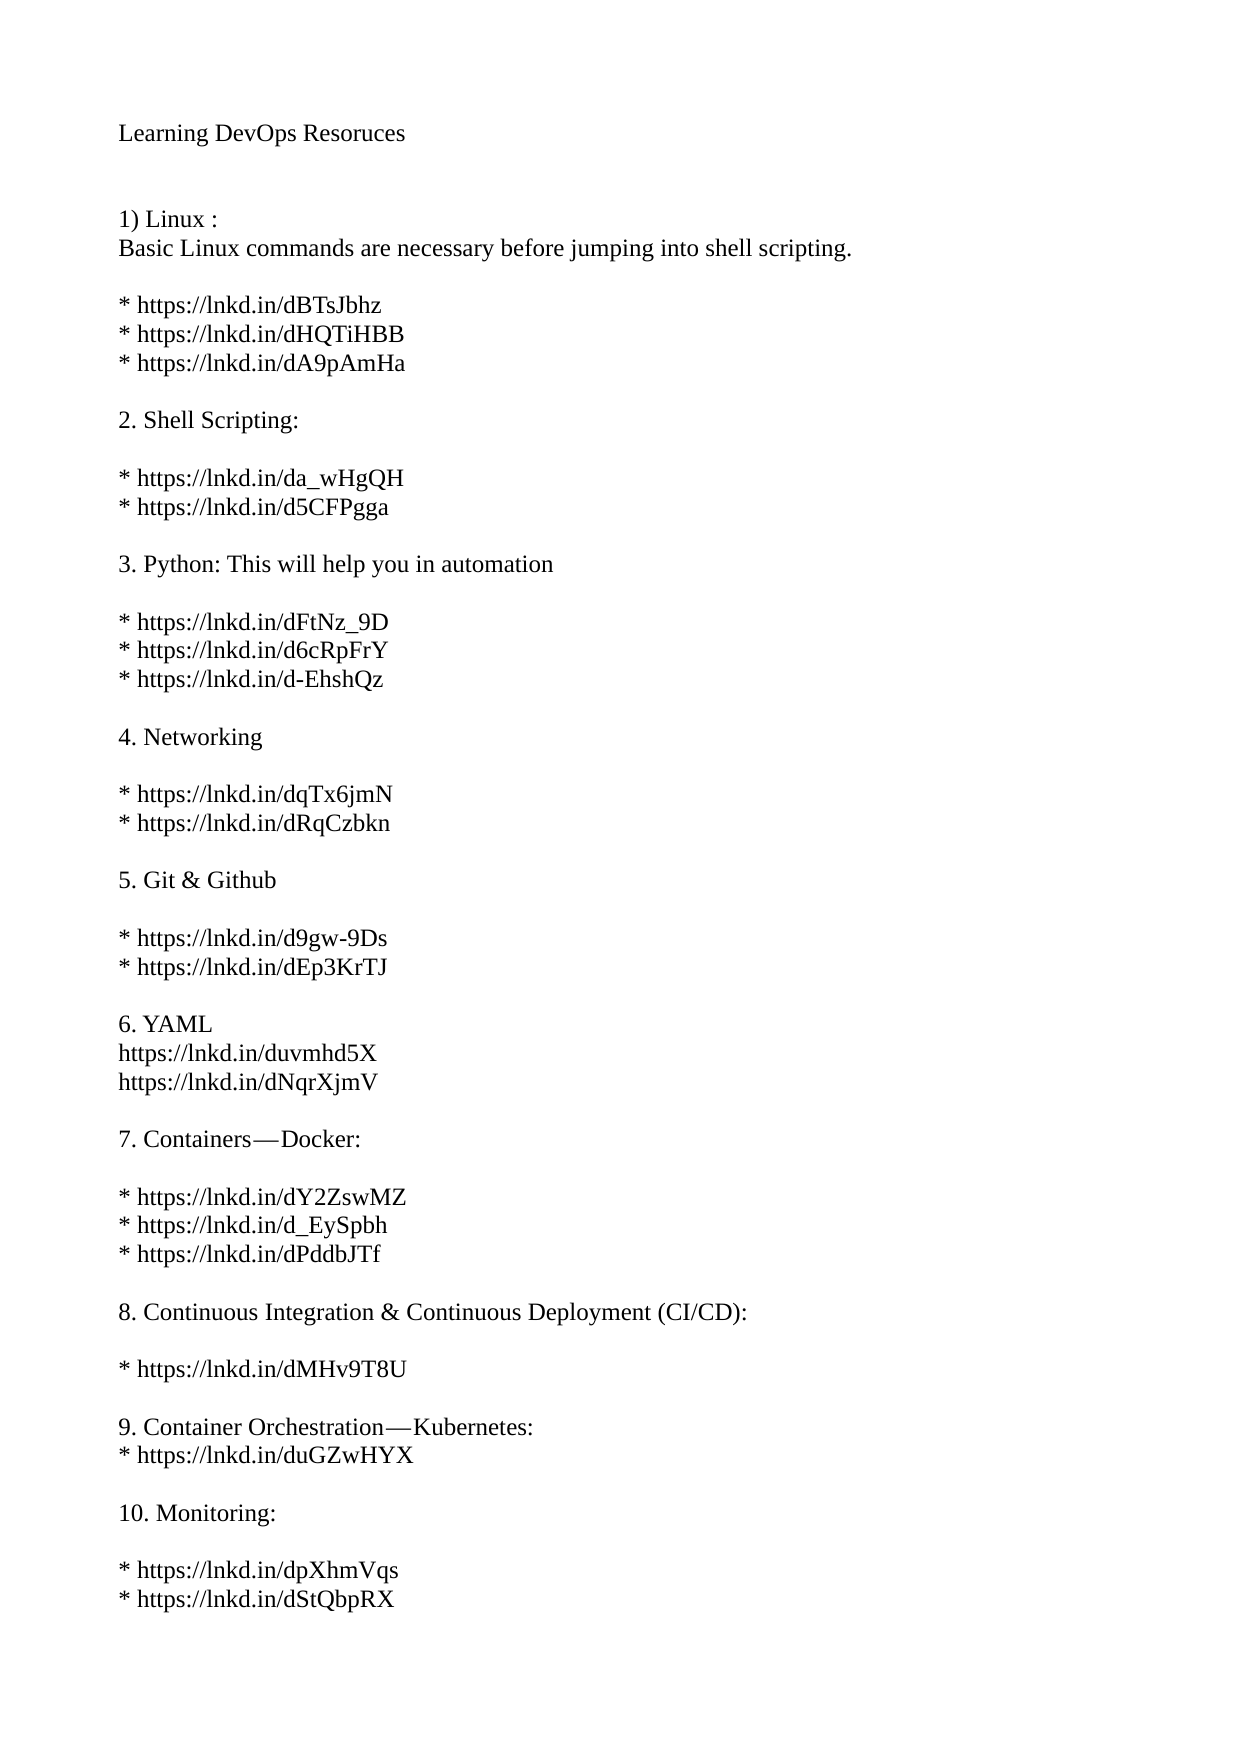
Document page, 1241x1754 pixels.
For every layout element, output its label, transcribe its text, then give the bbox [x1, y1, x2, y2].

text * https://lnkd.in/da_wHgQH [118, 463, 1122, 492]
text * https://lnkd.in/dqTx6jmN [118, 779, 1122, 808]
text 2. Shell Scripting: [118, 406, 1122, 434]
text * https://lnkd.in/d5CFPgga [118, 492, 1122, 521]
text * https://lnkd.in/d_EySpbh [118, 1211, 1122, 1239]
text 7. Containers — Docker: [118, 1124, 1122, 1153]
text 9. Container Orchestration — Kubernetes: [118, 1412, 1122, 1441]
text 3. Python: This will help you in automation [118, 549, 1122, 578]
text * https://lnkd.in/d6cRpFrY [118, 636, 1122, 664]
text * https://lnkd.in/dStQbpRX [118, 1584, 1122, 1613]
text * https://lnkd.in/dRqCzbkn [118, 808, 1122, 837]
text * https://lnkd.in/d9gw-9Ds [118, 923, 1122, 952]
text * https://lnkd.in/dpXhmVqs [118, 1556, 1122, 1584]
text https://lnkd.in/dNqrXjmV [118, 1067, 1122, 1096]
text * https://lnkd.in/dMHv9T8U [118, 1354, 1122, 1383]
text 1) Linux : [118, 204, 1122, 233]
text 8. Continuous Integration & Continuous Deployment (CI/CD): [118, 1297, 1122, 1326]
text * https://lnkd.in/dBTsJbhz [118, 291, 1122, 319]
text * https://lnkd.in/duGZwHYX [118, 1441, 1122, 1469]
text * https://lnkd.in/dFtNz_9D [118, 607, 1122, 636]
text 6. YAML [118, 1009, 1122, 1038]
text * https://lnkd.in/dPddbJTf [118, 1239, 1122, 1268]
text * https://lnkd.in/dEp3KrTJ [118, 952, 1122, 981]
text 10. Monitoring: [118, 1498, 1122, 1527]
text * https://lnkd.in/dHQTiHBB [118, 319, 1122, 348]
text * https://lnkd.in/dA9pAmHa [118, 348, 1122, 377]
text Learning DevOps Resoruces [118, 118, 1122, 147]
text * https://lnkd.in/dY2ZswMZ [118, 1182, 1122, 1211]
text Basic Linux commands are necessary before jumping into shell scripting. [118, 233, 1122, 262]
text 4. Networking [118, 722, 1122, 751]
text https://lnkd.in/duvmhd5X [118, 1038, 1122, 1067]
text * https://lnkd.in/d-EhshQz [118, 664, 1122, 693]
text 5. Git & Github [118, 866, 1122, 894]
